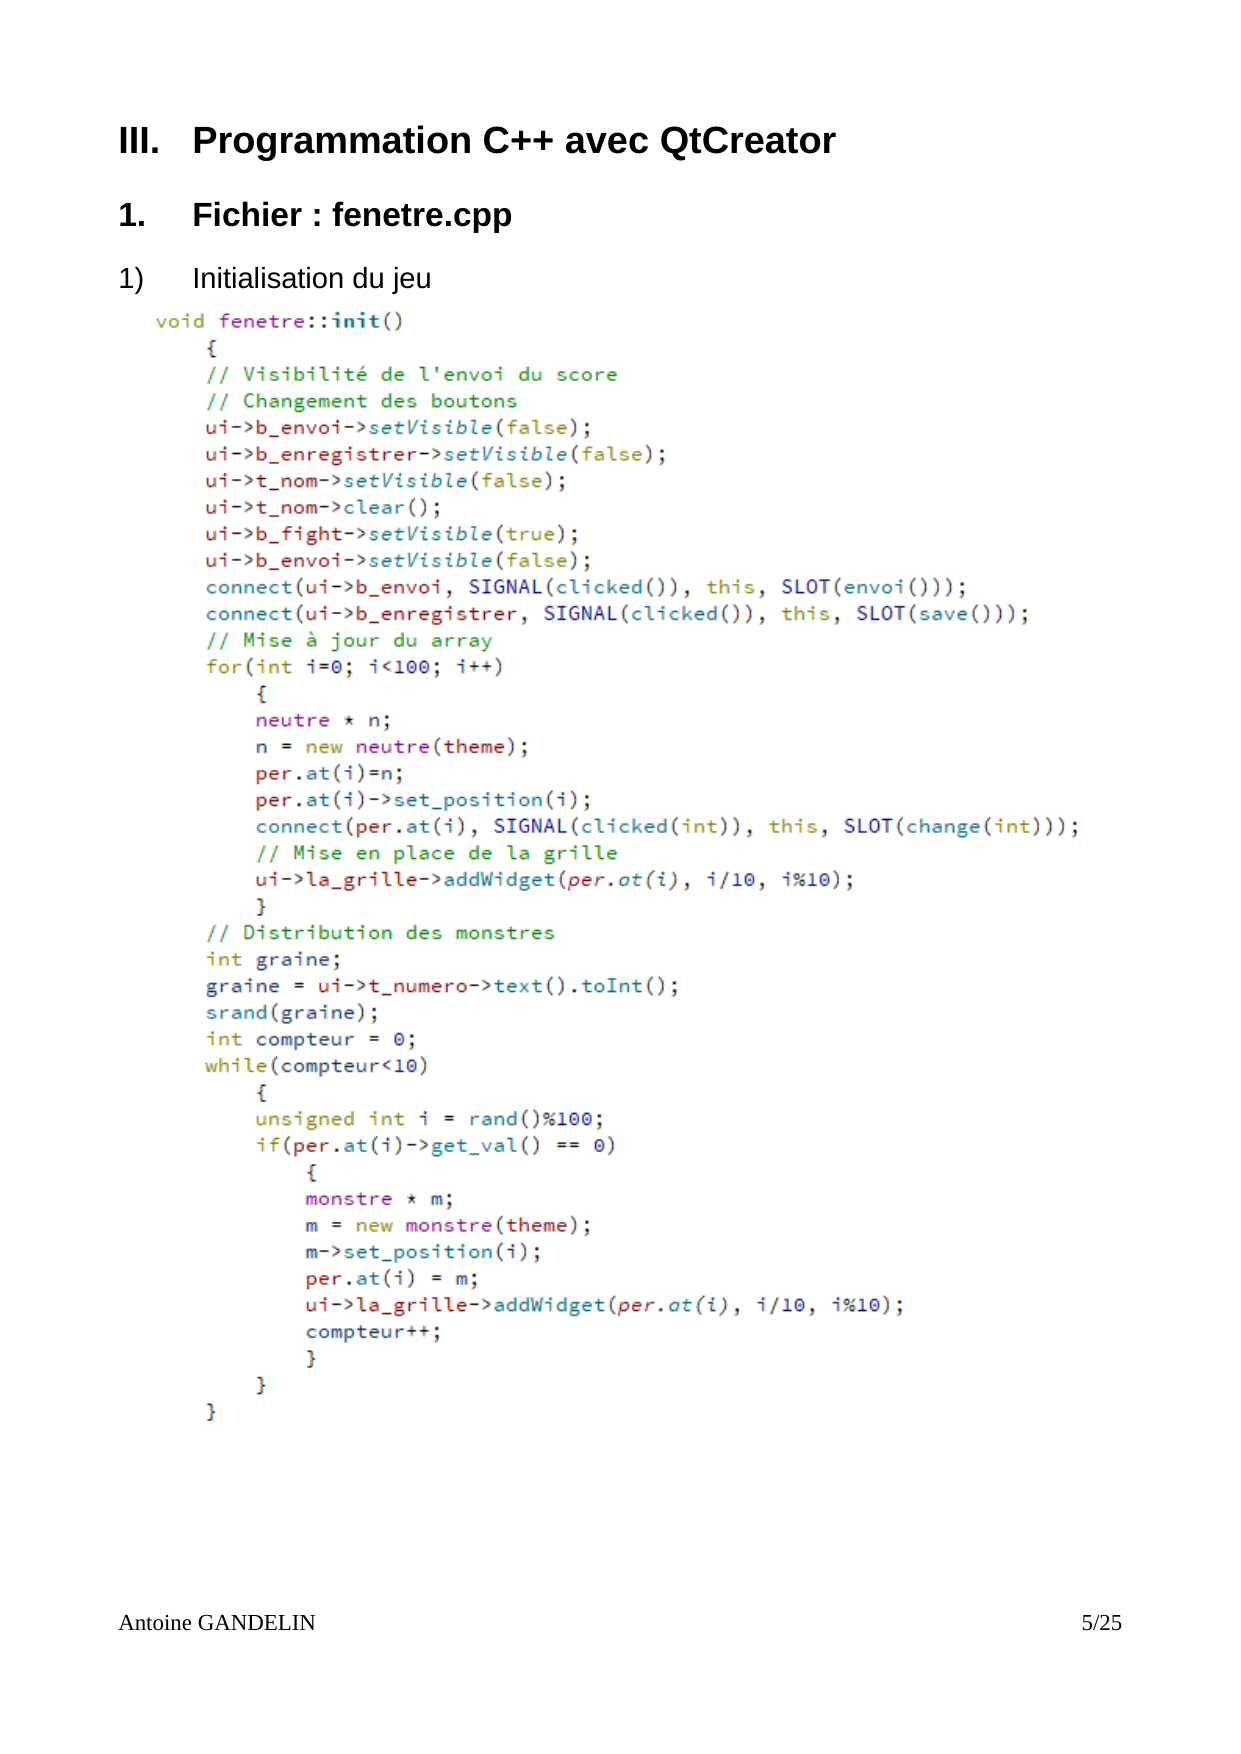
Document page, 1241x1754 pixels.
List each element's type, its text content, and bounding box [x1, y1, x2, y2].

subtitle Fichier : fenetre.cpp [118, 195, 1122, 234]
picture [154, 306, 1086, 1432]
subtitle Programmation C++ avec QtCreator [118, 118, 1122, 162]
subtitle Initialisation du jeu [118, 261, 1122, 294]
